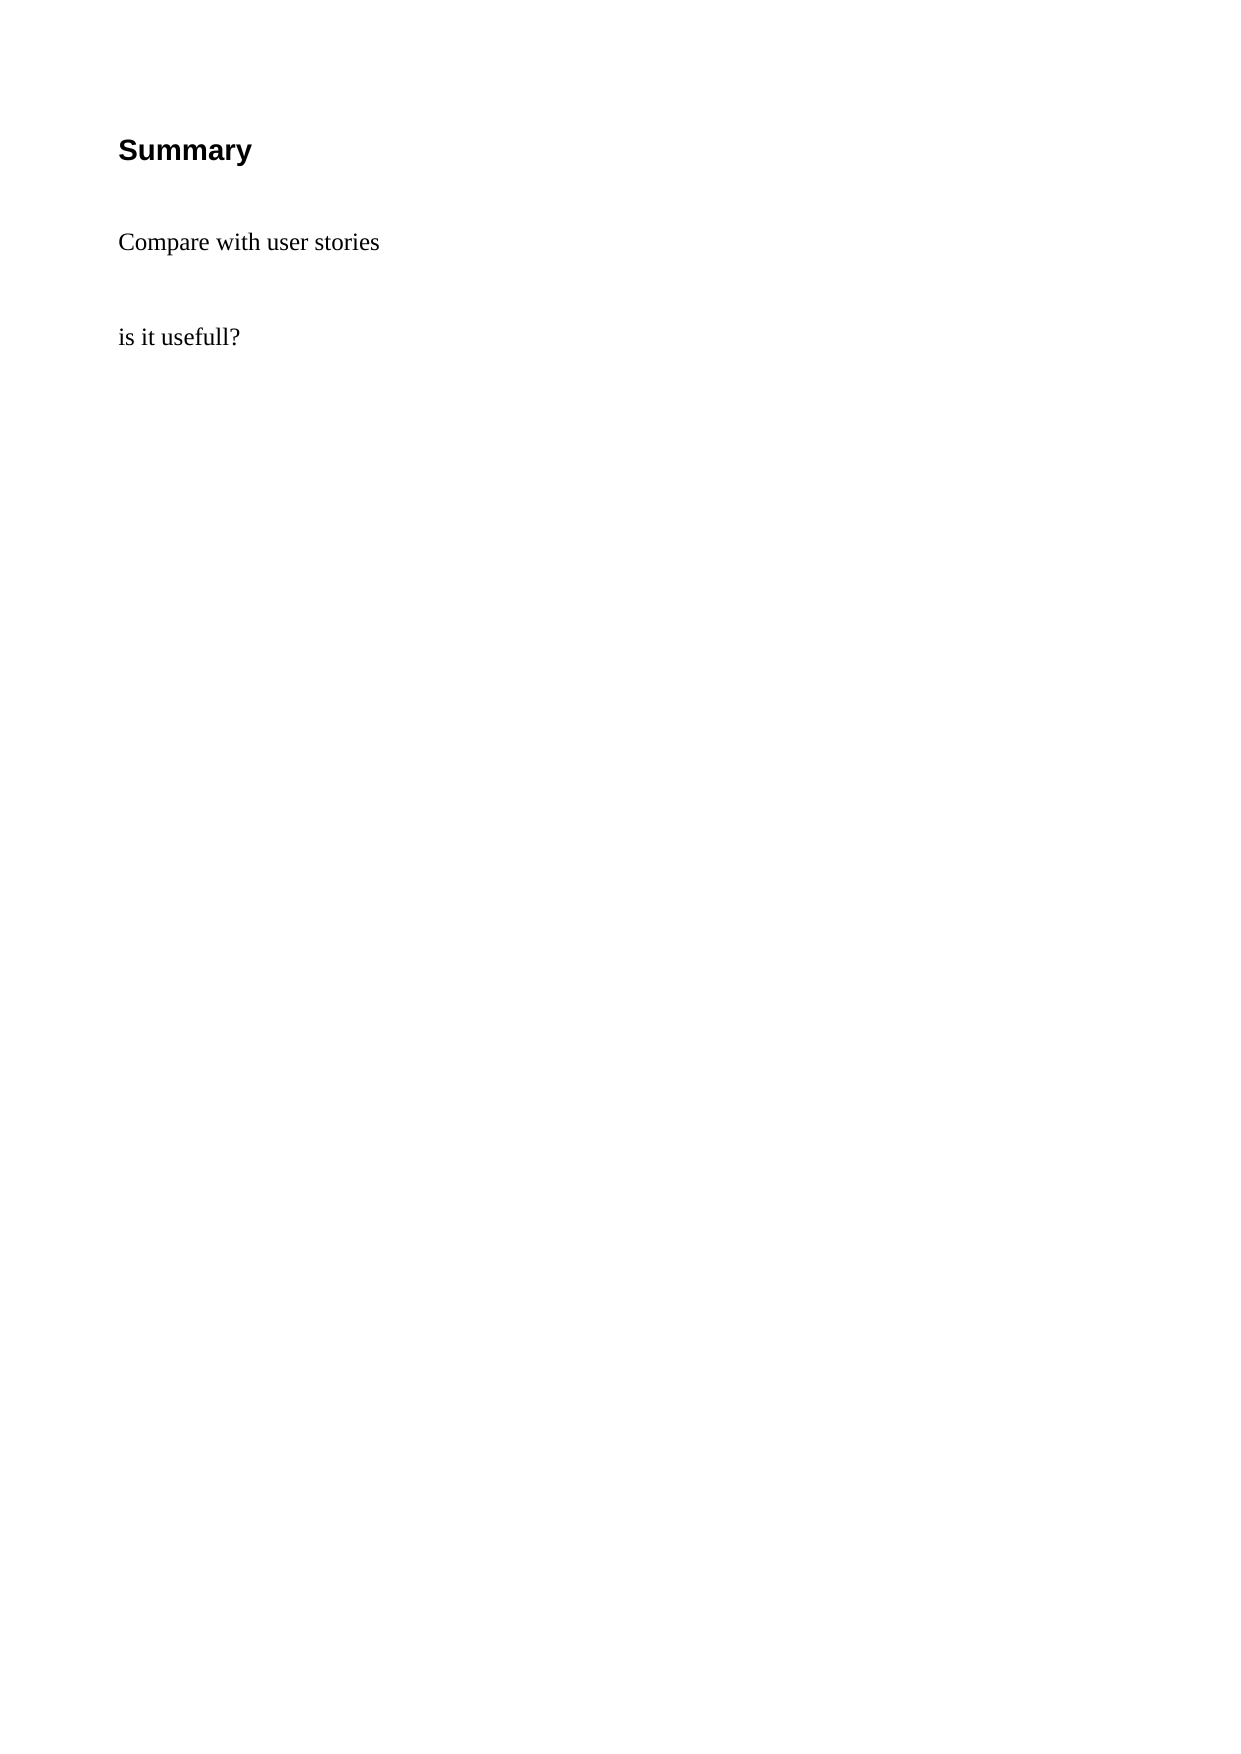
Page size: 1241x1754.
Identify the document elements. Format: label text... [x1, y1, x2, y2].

text is it usefull? [118, 322, 1122, 351]
subtitle Summary [118, 133, 1122, 166]
text Compare with user stories [118, 227, 1122, 255]
